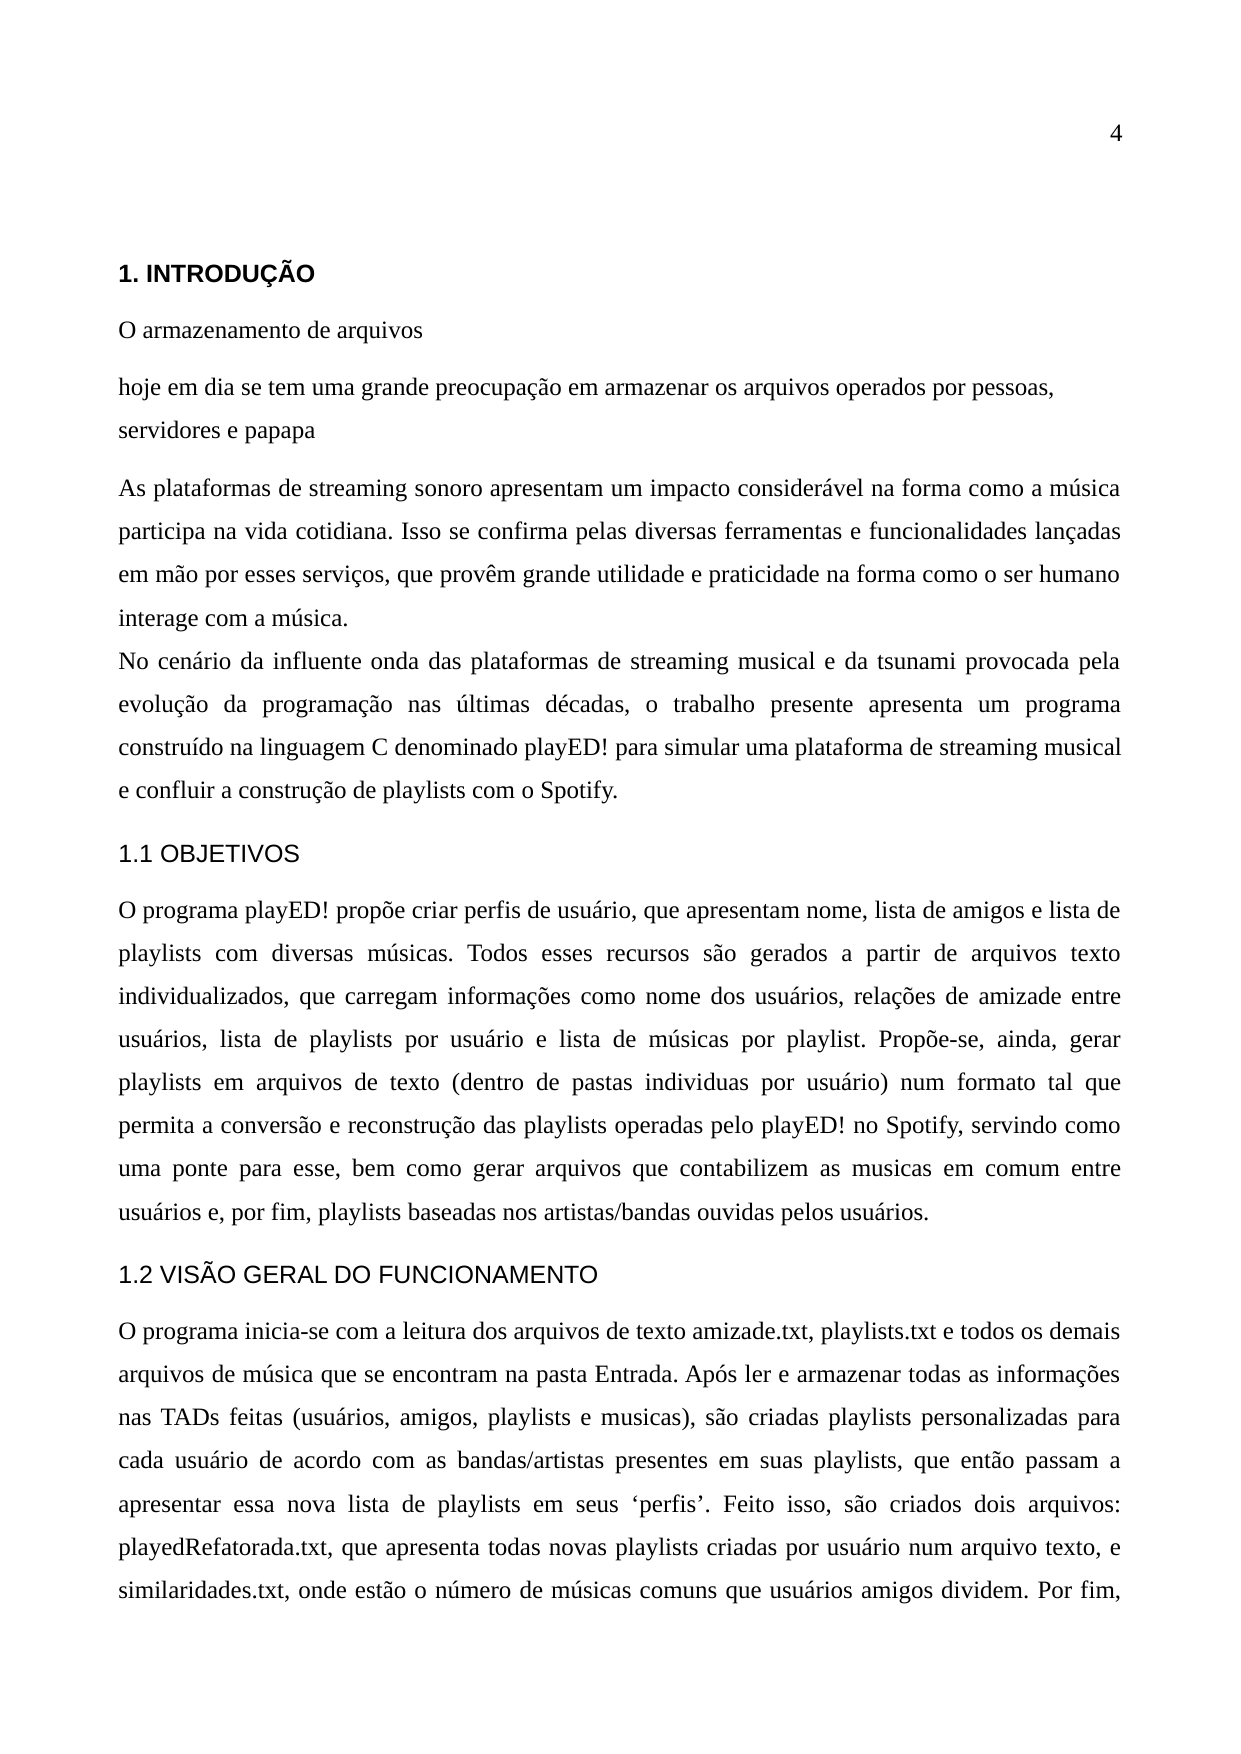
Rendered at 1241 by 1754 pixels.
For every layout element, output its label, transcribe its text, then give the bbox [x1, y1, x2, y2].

text O armazenamento de arquivos [118, 315, 1122, 343]
subtitle 1.1 OBJETIVOS [118, 839, 1122, 868]
subtitle 1. INTRODUÇÃO [118, 259, 1122, 288]
text O programa playED! propõe criar perfis de usuário, que apresentam nome, lista de amigos e lista de playlists com diversas músicas. Todos esses recursos são gerados a partir de arquivos texto individualizados, que carregam informações como nome dos usuários, relações de amizade entre usuários, lista de playlists por usuário e lista de músicas por playlist. Propõe-se, ainda, gerar playlists em arquivos de texto (dentro de pastas individuas por usuário) num formato tal que permita a conversão e reconstrução das playlists operadas pelo playED! no Spotify, servindo como uma ponte para esse, bem como gerar arquivos que contabilizem as musicas em comum entre usuários e, por fim, playlists baseadas nos artistas/bandas ouvidas pelos usuários. [118, 895, 1122, 1225]
text hoje em dia se tem uma grande preocupação em armazenar os arquivos operados por pessoas, servidores e papapa [118, 372, 1122, 444]
subtitle 1.2 VISÃO GERAL DO FUNCIONAMENTO [118, 1261, 1122, 1289]
text O programa inicia-se com a leitura dos arquivos de texto amizade.txt, playlists.txt e todos os demais arquivos de música que se encontram na pasta Entrada. Após ler e armazenar todas as informações nas TADs feitas (usuários, amigos, playlists e musicas), são criadas playlists personalizadas para cada usuário de acordo com as bandas/artistas presentes em suas playlists, que então passam a apresentar essa nova lista de playlists em seus ‘perfis’. Feito isso, são criados dois arquivos: playedRefatorada.txt, que apresenta todas novas playlists criadas por usuário num arquivo texto, e similaridades.txt, onde estão o número de músicas comuns que usuários amigos dividem. Por fim, [118, 1316, 1122, 1604]
text No cenário da influente onda das plataformas de streaming musical e da tsunami provocada pela evolução da programação nas últimas décadas, o trabalho presente apresenta um programa construído na linguagem C denominado playED! para simular uma plataforma de streaming musical e confluir a construção de playlists com o Spotify. [118, 646, 1122, 804]
text As plataformas de streaming sonoro apresentam um impacto considerável na forma como a música participa na vida cotidiana. Isso se confirma pelas diversas ferramentas e funcionalidades lançadas em mão por esses serviços, que provêm grande utilidade e praticidade na forma como o ser humano interage com a música. [118, 473, 1122, 631]
